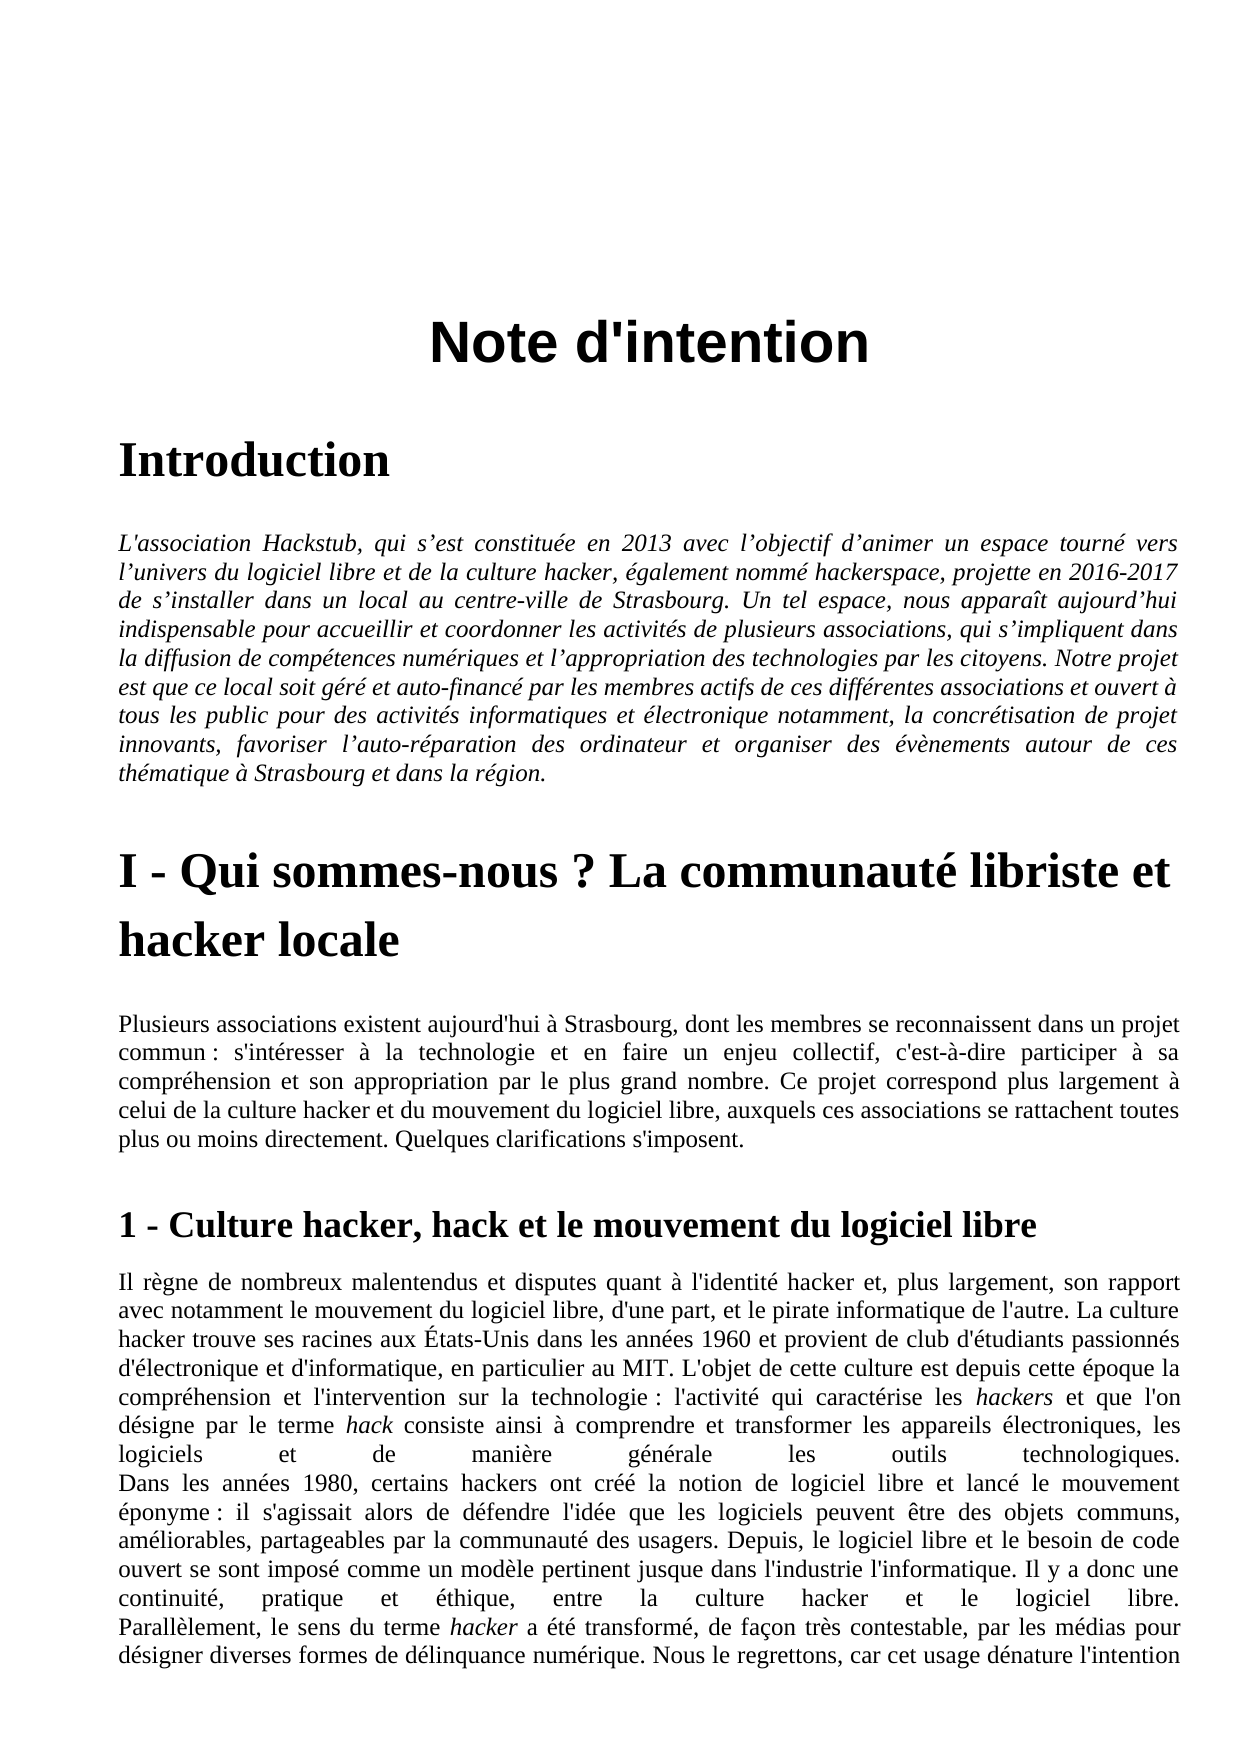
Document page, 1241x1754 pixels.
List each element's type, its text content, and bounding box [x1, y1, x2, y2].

title Note d'intention [118, 308, 1181, 375]
text L'association Hackstub, qui s’est constituée en 2013 avec l’objectif d’animer un espace tourné vers l’univers du logiciel libre et de la culture hacker, également nommé hackerspace, projette en 2016-2017 de s’installer dans un local au centre-ville de Strasbourg. Un tel espace, nous apparaît aujourd’hui indispensable pour accueillir et coordonner les activités de plusieurs associations, qui s’impliquent dans la diffusion de compétences numériques et l’appropriation des technologies par les citoyens. Notre projet est que ce local soit géré et auto-financé par les membres actifs de ces différentes associations et ouvert à tous les public pour des activités informatiques et électronique notamment, la concrétisation de projet innovants, favoriser l’auto-réparation des ordinateur et organiser des évènements autour de ces thématique à Strasbourg et dans la région. [118, 528, 1181, 787]
subtitle 1 - Culture hacker, hack et le mouvement du logiciel libre [118, 1203, 1181, 1246]
subtitle Introduction [118, 429, 1181, 487]
subtitle I - Qui sommes-nous ? La communauté libriste et hacker locale [118, 841, 1181, 968]
text Il règne de nombreux malentendus et disputes quant à l'identité hacker et, plus largement, son rapport avec notamment le mouvement du logiciel libre, d'une part, et le pirate informatique de l'autre. La culture hacker trouve ses racines aux États-Unis dans les années 1960 et provient de club d'étudiants passionnés d'électronique et d'informatique, en particulier au MIT. L'objet de cette culture est depuis cette époque la compréhension et l'intervention sur la technologie : l'activité qui caractérise les hackers et que l'on désigne par le terme hack consiste ainsi à comprendre et transformer les appareils électroniques, les logiciels et de manière générale les outils technologiques. Dans les années 1980, certains hackers ont créé la notion de logiciel libre et lancé le mouvement éponyme : il s'agissait alors de défendre l'idée que les logiciels peuvent être des objets communs, améliorables, partageables par la communauté des usagers. Depuis, le logiciel libre et le besoin de code ouvert se sont imposé comme un modèle pertinent jusque dans l'industrie l'informatique. Il y a donc une continuité, pratique et éthique, entre la culture hacker et le logiciel libre. Parallèlement, le sens du terme hacker a été transformé, de façon très contestable, par les médias pour désigner diverses formes de délinquance numérique. Nous le regrettons, car cet usage dénature l'intention [118, 1267, 1181, 1669]
text Plusieurs associations existent aujourd'hui à Strasbourg, dont les membres se reconnaissent dans un projet commun : s'intéresser à la technologie et en faire un enjeu collectif, c'est-à-dire participer à sa compréhension et son appropriation par le plus grand nombre. Ce projet correspond plus largement à celui de la culture hacker et du mouvement du logiciel libre, auxquels ces associations se rattachent toutes plus ou moins directement. Quelques clarifications s'imposent. [118, 1009, 1181, 1152]
